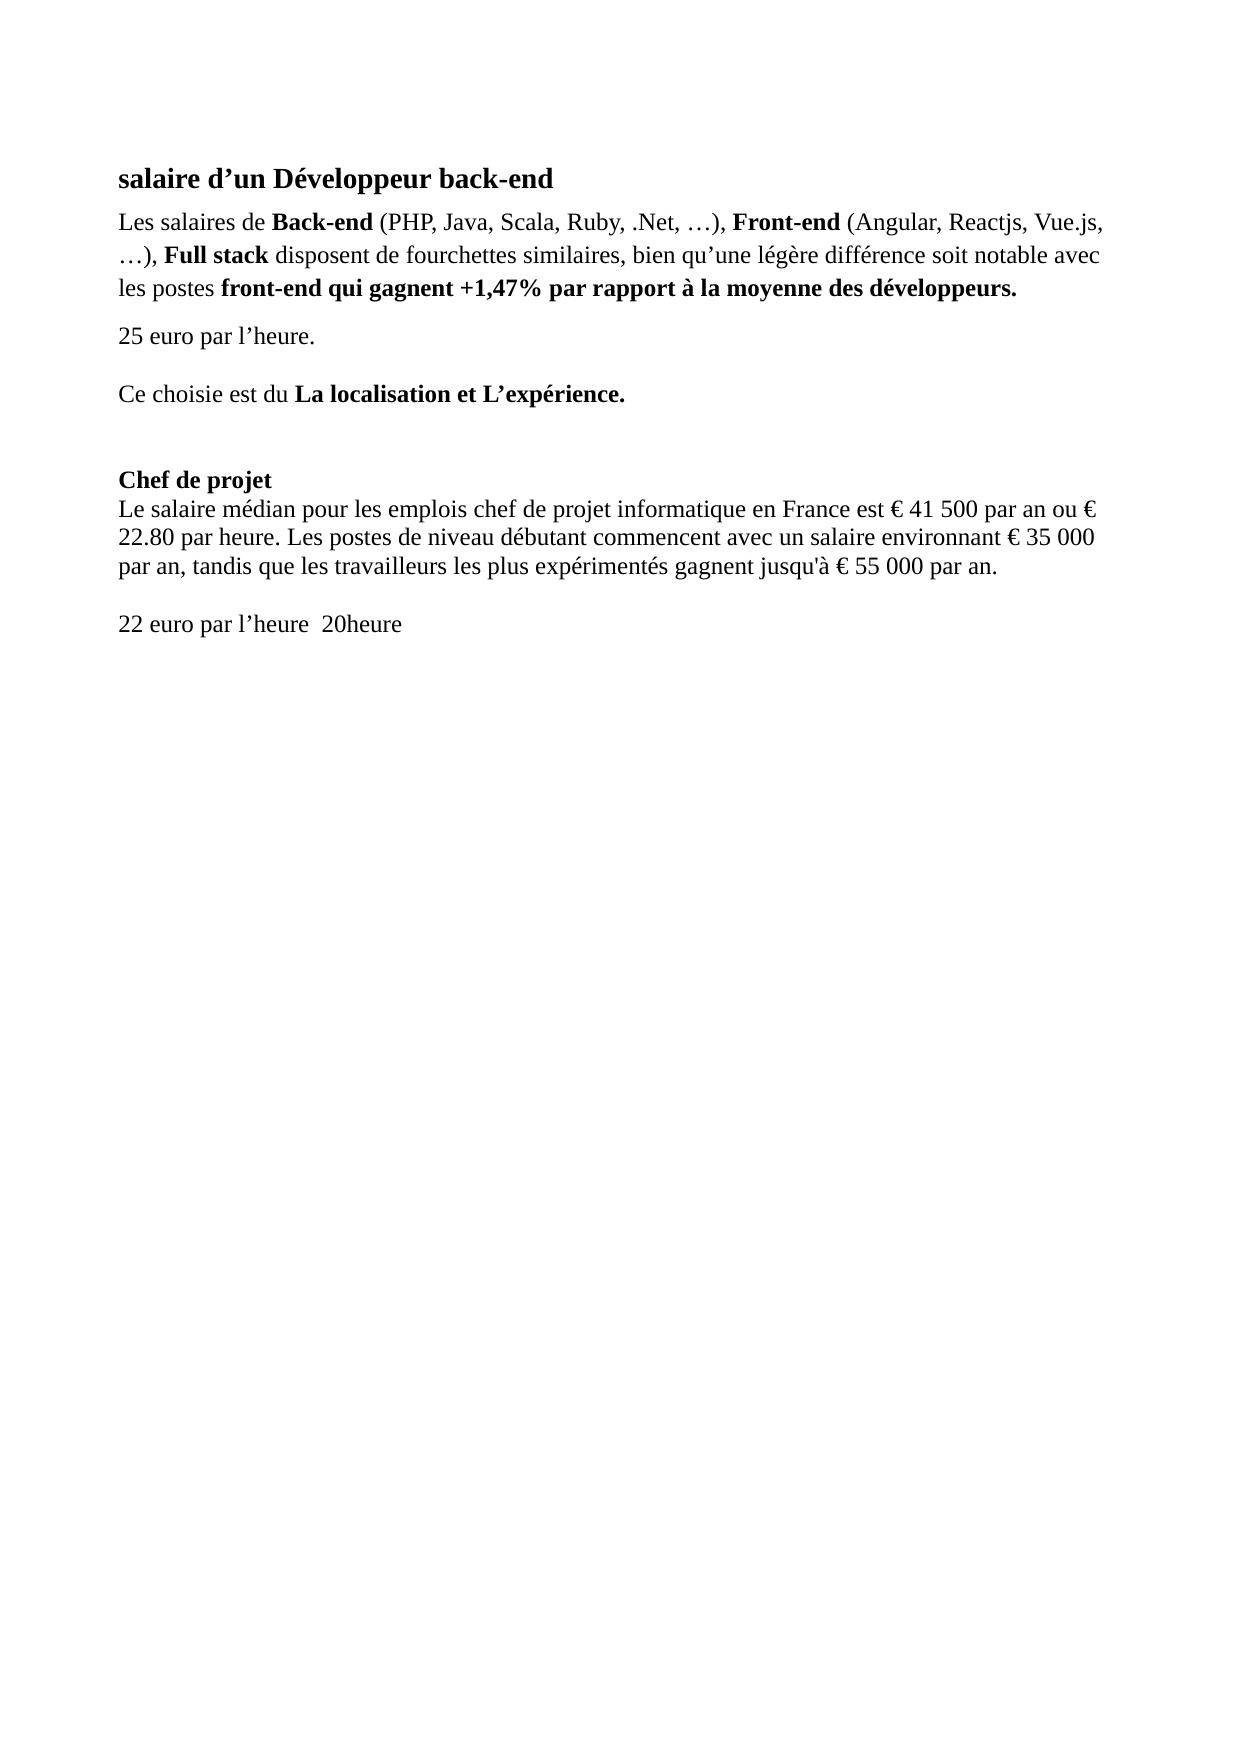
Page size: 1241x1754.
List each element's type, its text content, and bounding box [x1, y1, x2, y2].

text Le salaire médian pour les emplois chef de projet informatique en France est € 41 500 par an ou € 22.80 par heure. Les postes de niveau débutant commencent avec un salaire environnant € 35 000 par an, tandis que les travailleurs les plus expérimentés gagnent jusqu'à € 55 000 par an. [118, 494, 1122, 580]
text Chef de projet [118, 465, 1122, 494]
text Ce choisie est du La localisation et L’expérience. [118, 379, 1122, 407]
text Les salaires de Back-end (PHP, Java, Scala, Ruby, .Net, …), Front-end (Angular, Reactjs, Vue.js, …), Full stack disposent de fourchettes similaires, bien qu’une légère différence soit notable avec les postes front-end qui gagnent +1,47% par rapport à la moyenne des développeurs. [118, 207, 1122, 302]
text 25 euro par l’heure. [118, 321, 1122, 350]
text 22 euro par l’heure 20heure [118, 609, 1122, 637]
subtitle salaire d’un Développeur back-end [118, 161, 1122, 195]
